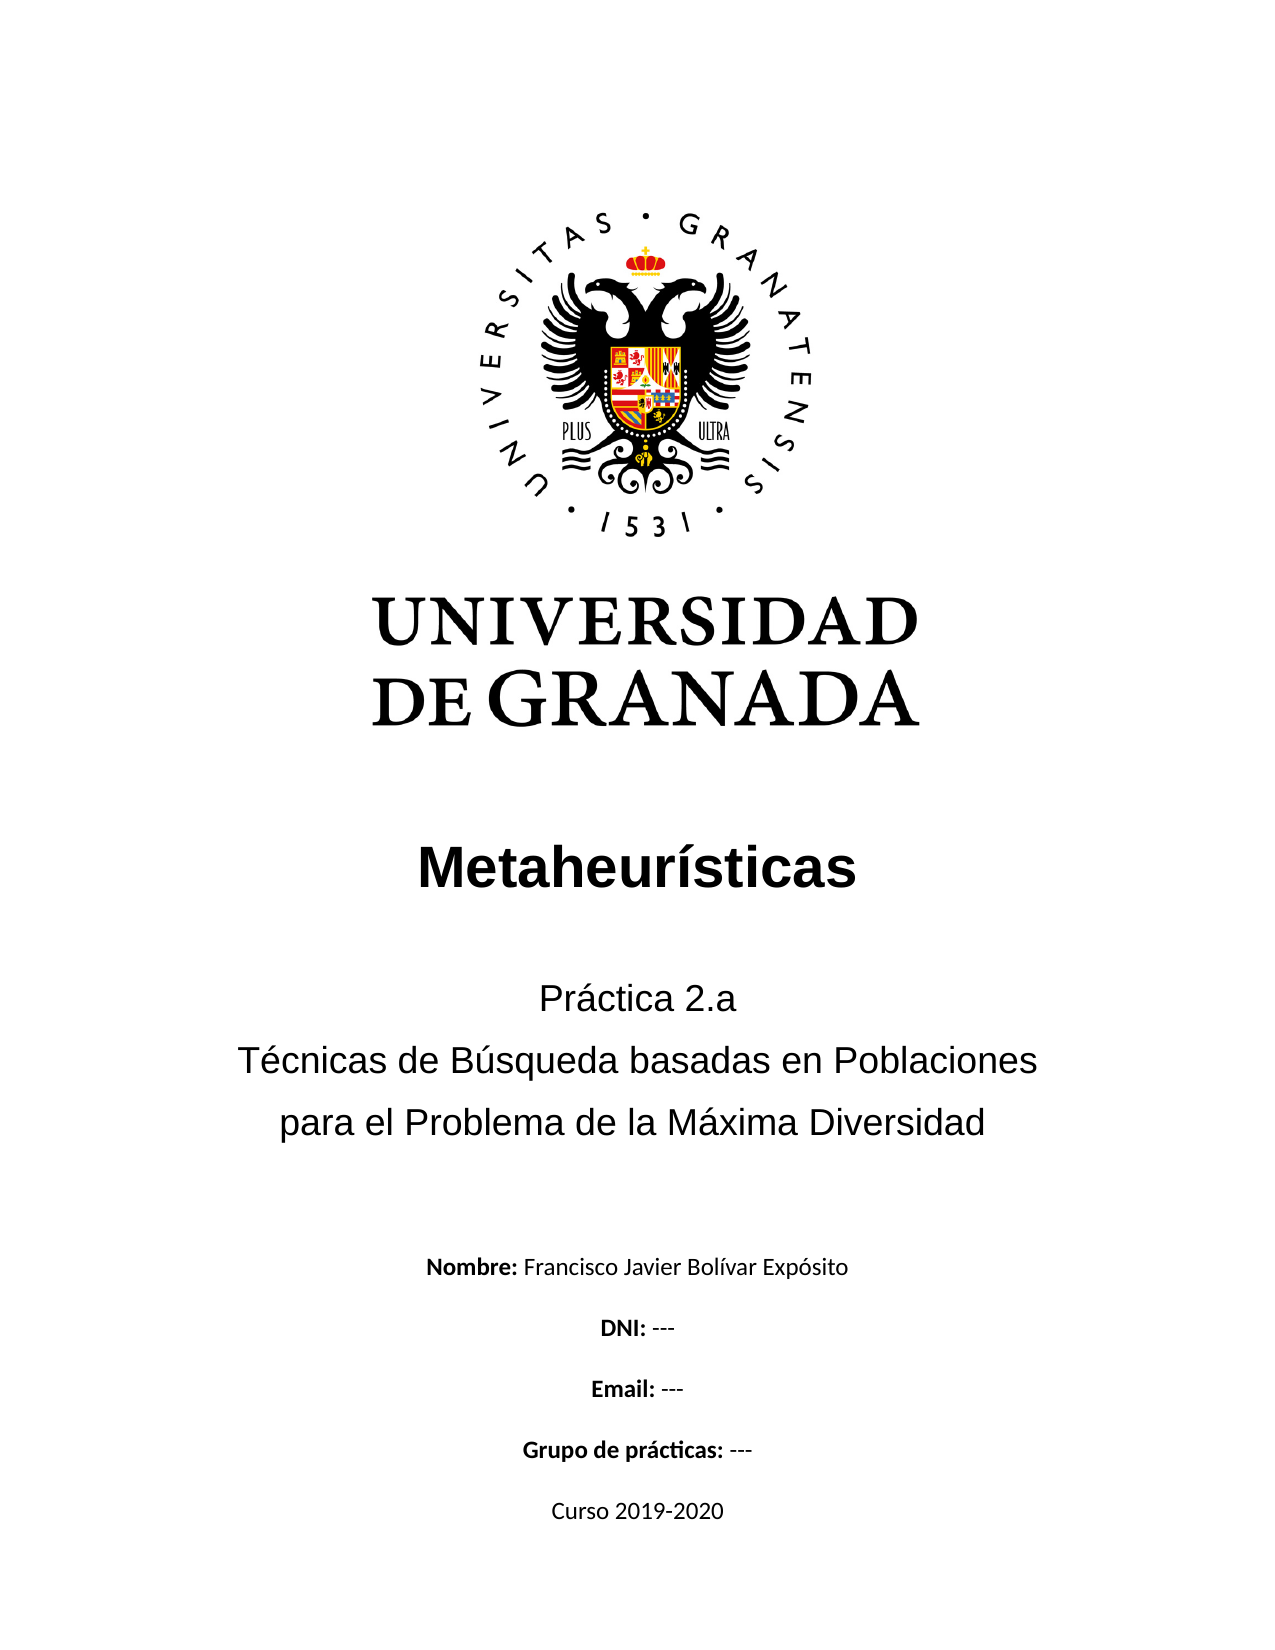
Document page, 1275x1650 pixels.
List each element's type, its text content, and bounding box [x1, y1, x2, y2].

text DNI: --- [118, 1312, 1157, 1343]
text Curso 2019-2020 [118, 1495, 1157, 1526]
subtitle para el Problema de la Máxima Diversidad [118, 1100, 1157, 1143]
text Nombre: Francisco Javier Bolívar Expósito [118, 1251, 1157, 1282]
picture [310, 118, 965, 773]
text Grupo de prácticas: --- [118, 1434, 1157, 1465]
text Email: --- [118, 1373, 1157, 1434]
subtitle Técnicas de Búsqueda basadas en Poblaciones [118, 1038, 1157, 1081]
title Metaheurísticas [118, 833, 1157, 900]
subtitle Práctica 2.a [118, 976, 1157, 1019]
